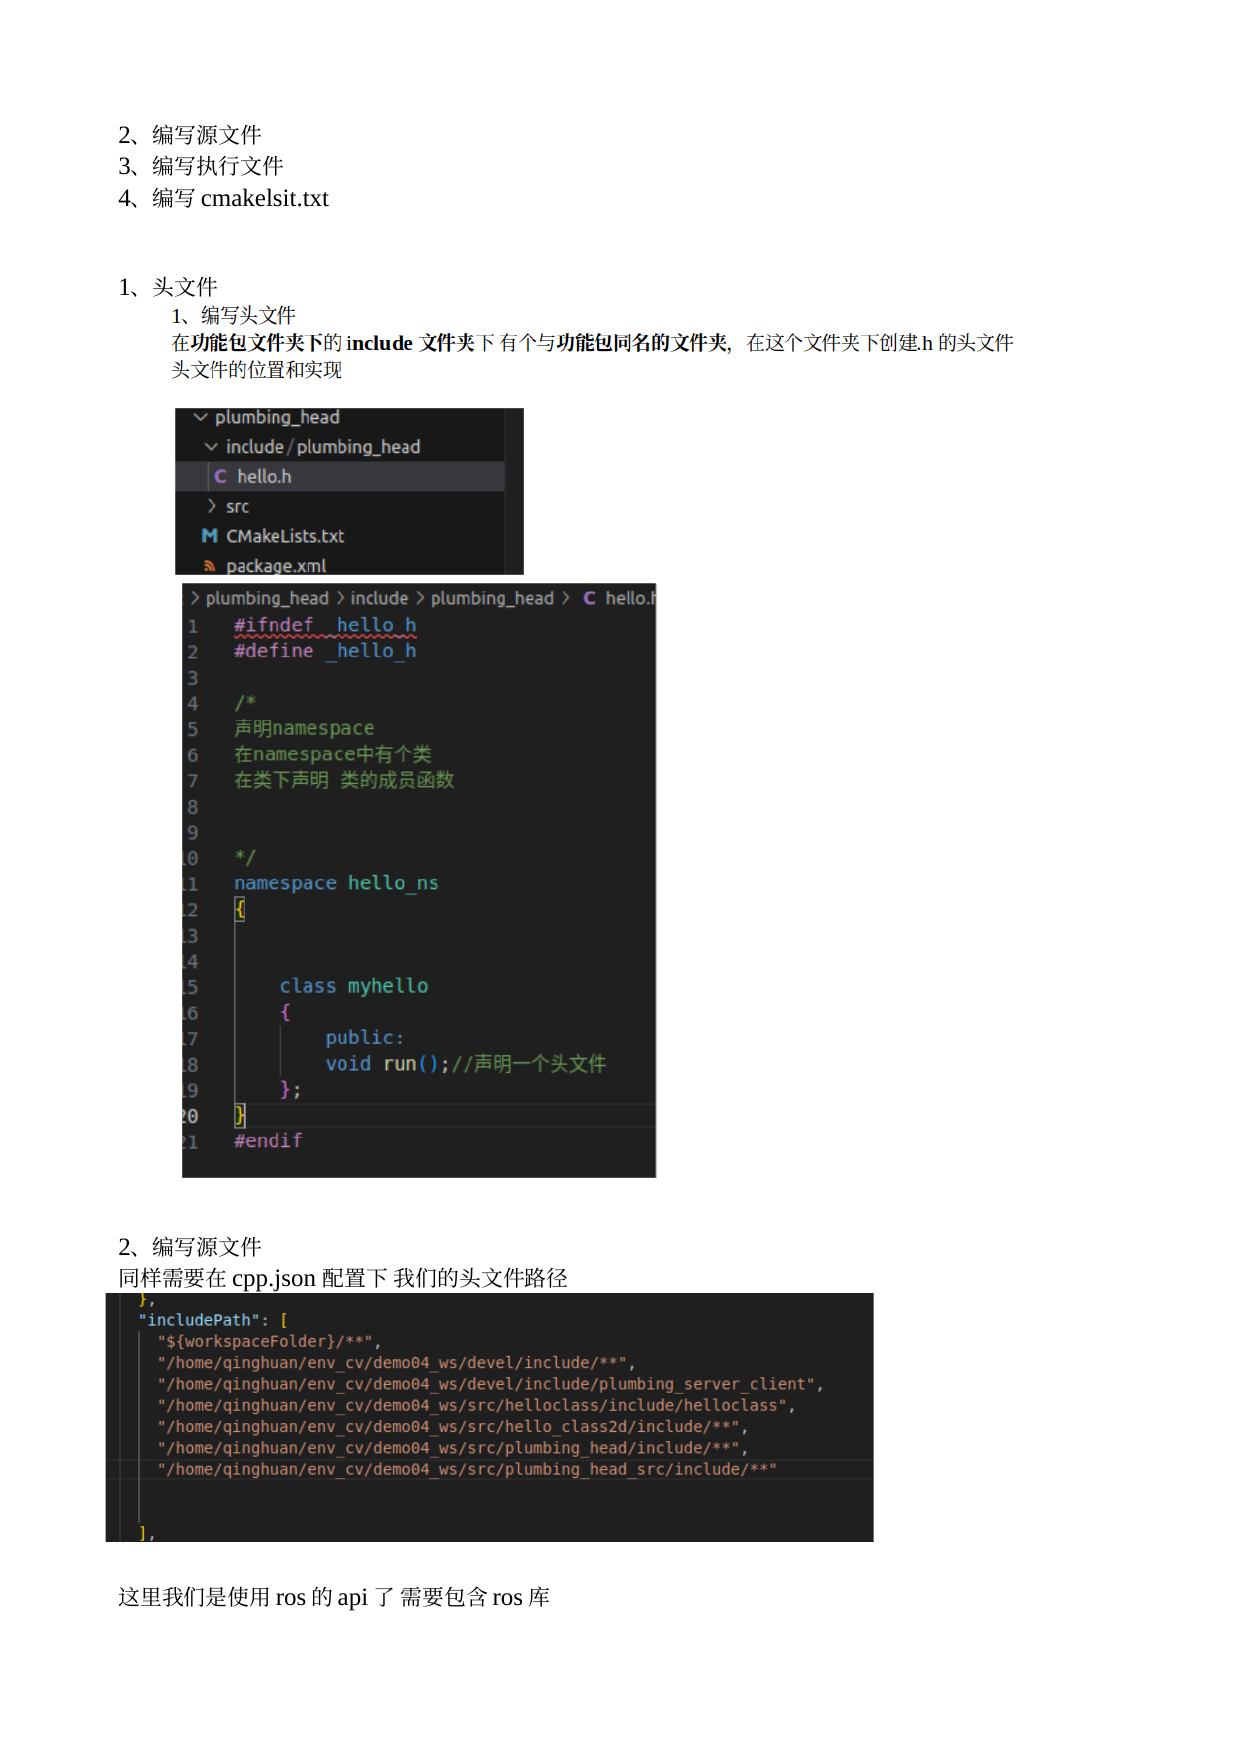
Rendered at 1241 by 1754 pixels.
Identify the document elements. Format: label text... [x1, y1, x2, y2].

picture [148, 303, 1046, 1202]
text 2、编写源文件 [118, 118, 1122, 149]
text 1、头文件 [118, 270, 1122, 301]
text 2、编写源文件 [118, 1230, 1122, 1262]
text 4、编写cmakelsit.txt [118, 181, 1122, 212]
text 同样需要在cpp.json 配置下 我们的头文件路径 [118, 1262, 1122, 1293]
text 3、编写执行文件 [118, 149, 1122, 181]
picture [105, 1293, 874, 1542]
text 这里我们是使用ros的api了 需要包含ros库 [118, 1581, 1122, 1612]
